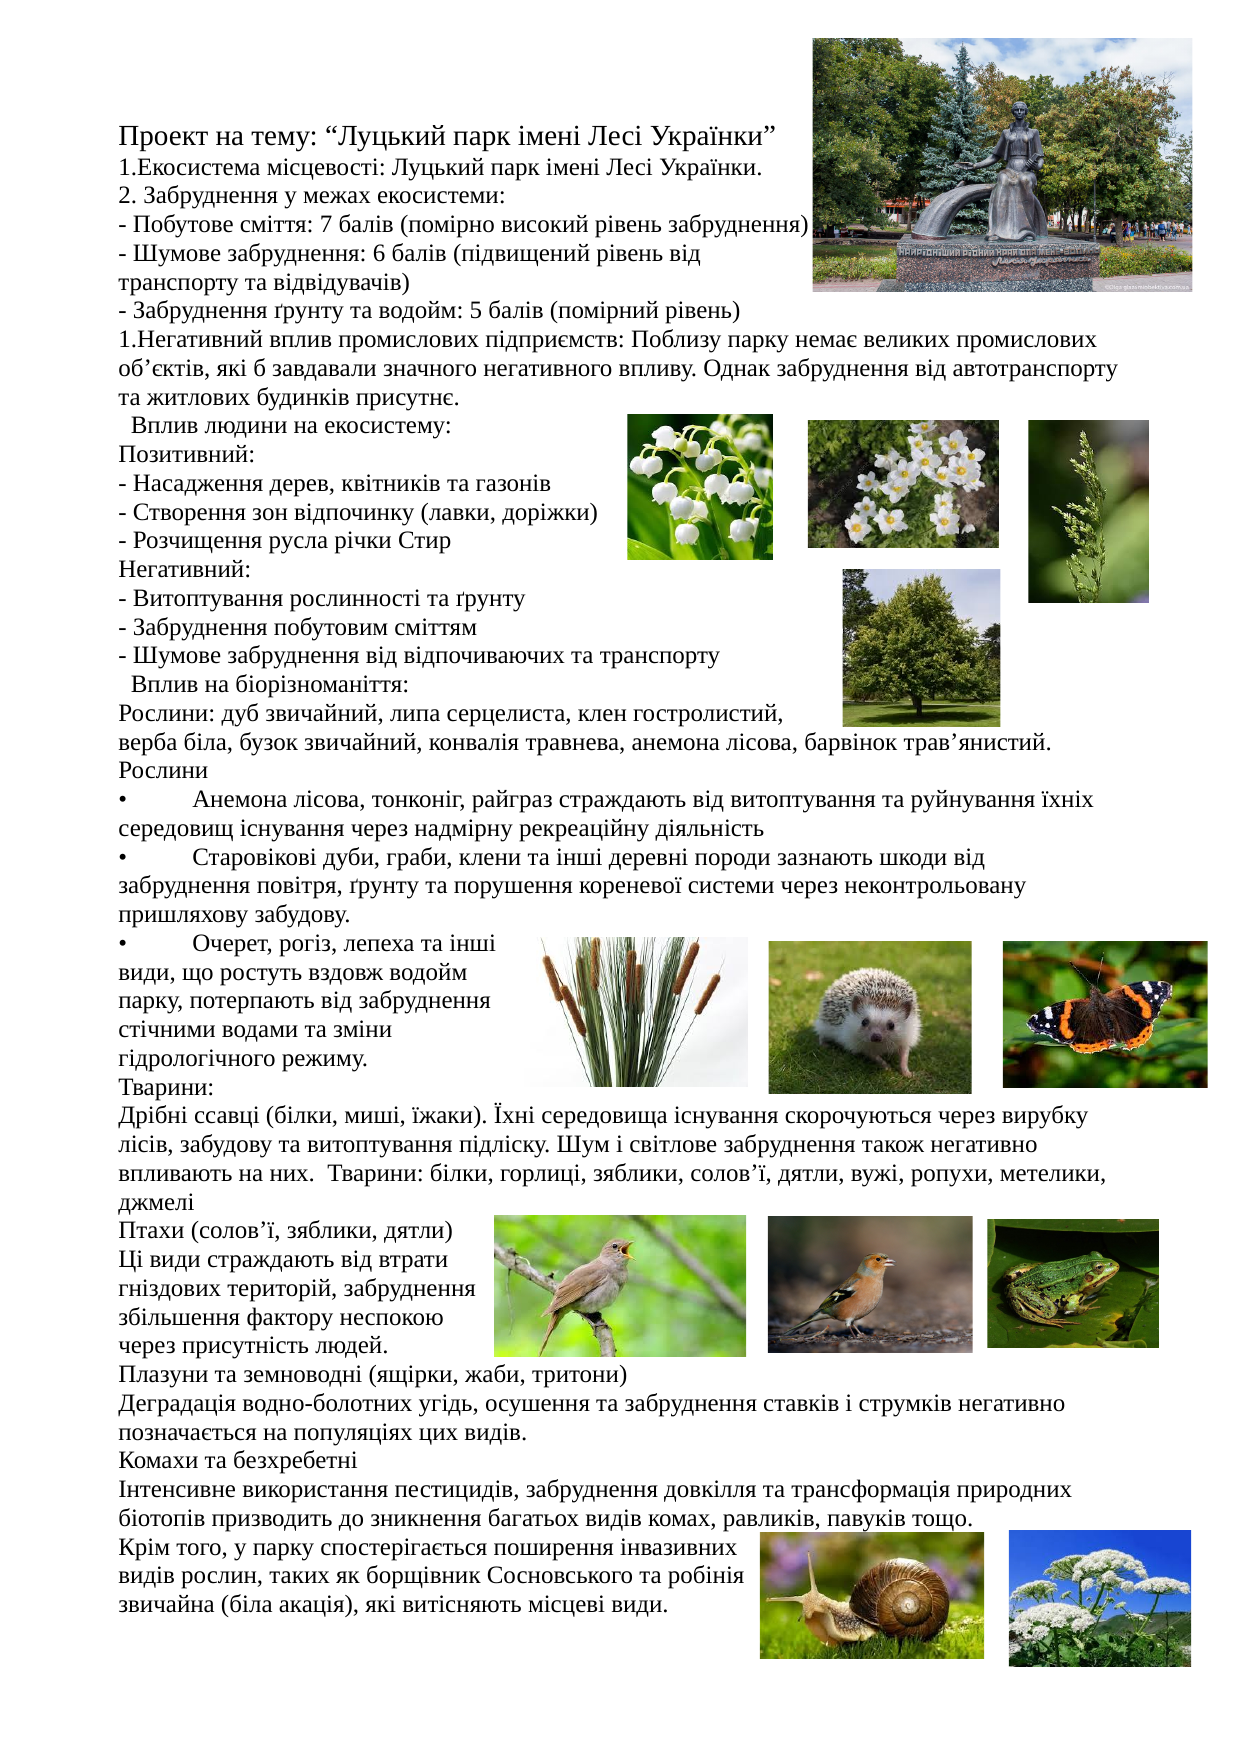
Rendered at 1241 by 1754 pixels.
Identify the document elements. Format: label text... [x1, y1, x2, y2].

text • Старовікові дуби, граби, клени та інші деревні породи зазнають шкоди від забруднення повітря, ґрунту та порушення кореневої системи через неконтрольовану пришляхову забудову. [118, 842, 1122, 928]
text Інтенсивне використання пестицидів, забруднення довкілля та трансформація природних біотопів призводить до зникнення багатьох видів комах, равликів, павуків тощо. [118, 1474, 1122, 1532]
text Вплив на біорізноманіття: [118, 669, 842, 698]
text Вплив людини на екосистему: [118, 410, 1122, 439]
text - Шумове забруднення: 6 балів (підвищений рівень від транспорту та відвідувачів) [118, 238, 1122, 295]
picture [759, 1532, 985, 1659]
picture [767, 1216, 973, 1353]
text • Анемона лісова, тонконіг, райграз страждають від витоптування та руйнування їхніх середовищ існування через надмірну рекреаційну діяльність [118, 784, 1122, 842]
text Ці види страждають від втрати гніздових територій, забруднення збільшення фактору неспокою через присутність людей. [118, 1244, 1122, 1359]
text Негативний: [118, 554, 1028, 583]
text Птахи (солов’ї, зяблики, дятли) [118, 1215, 494, 1244]
text [1001, 612, 1122, 640]
text [773, 468, 807, 497]
picture [494, 1215, 747, 1357]
picture [1002, 941, 1208, 1088]
text - Шумове забруднення від відпочиваючих та транспорту [118, 640, 842, 669]
text - Забруднення побутовим сміттям [118, 612, 842, 640]
text Проект на тему: “Луцький парк імені Лесі Українки” [118, 118, 812, 152]
picture [627, 414, 773, 560]
text [1001, 669, 1122, 698]
text Рослини [118, 755, 1122, 784]
text Рослини: дуб звичайний, липа серцелиста, клен гостролистий, верба біла, бузок звичайний, конвалія травнева, анемона лісова, барвінок трав’янистий. [118, 698, 1122, 755]
picture [987, 1219, 1159, 1348]
text [773, 497, 807, 525]
picture [1008, 1530, 1192, 1667]
text Дрібні ссавці (білки, миші, їжаки). Їхні середовища існування скорочуються через вирубку лісів, забудову та витоптування підліску. Шум і світлове забруднення також негативно впливають на них. Тварини: білки, горлиці, зяблики, солов’ї, дятли, вужі, ропухи, метелики, джмелі [118, 1100, 1122, 1215]
picture [523, 937, 748, 1087]
picture [842, 569, 1001, 727]
text [747, 1215, 1122, 1244]
text Деградація водно-болотних угідь, осушення та забруднення ставків і струмків негативно позначається на популяціях цих видів. [118, 1388, 1122, 1445]
picture [812, 38, 1193, 292]
text - Витоптування рослинності та ґрунту [118, 583, 842, 612]
picture [768, 941, 972, 1094]
text • Очерет, рогіз, лепеха та інші види, що ростуть вздовж водойм парку, потерпають від забруднення стічними водами та зміни гідрологічного режиму. [118, 928, 1122, 1072]
text Тварини: [118, 1072, 1122, 1100]
text - Розчищення русла річки Стир [118, 525, 627, 554]
text [999, 439, 1028, 468]
text - Створення зон відпочинку (лавки, доріжки) [118, 497, 627, 525]
text 1.Екосистема місцевості: Луцький парк імені Лесі Українки. [118, 152, 812, 180]
picture [1028, 420, 1149, 603]
text 2. Забруднення у межах екосистеми: [118, 180, 812, 209]
text Плазуни та земноводні (ящірки, жаби, тритони) [118, 1359, 1122, 1388]
text [999, 468, 1028, 497]
text - Забруднення ґрунту та водойм: 5 балів (помірний рівень) [118, 295, 1122, 324]
text 1.Негативний вплив промислових підприємств: Поблизу парку немає великих промислових об’єктів, які б завдавали значного негативного впливу. Однак забруднення від автотранспорту та житлових будинків присутнє. [118, 324, 1122, 410]
text [773, 525, 1028, 554]
text [1001, 640, 1122, 669]
text [773, 439, 807, 468]
text Позитивний: [118, 439, 627, 468]
text - Побутове сміття: 7 балів (помірно високий рівень забруднення) [118, 209, 812, 238]
text - Насадження дерев, квітників та газонів [118, 468, 627, 497]
text [1001, 583, 1122, 612]
picture [807, 420, 999, 548]
text Крім того, у парку спостерігається поширення інвазивних видів рослин, таких як борщівник Сосновського та робінія звичайна (біла акація), які витісняють місцеві види. [118, 1532, 759, 1618]
text Комахи та безхребетні [118, 1445, 1122, 1474]
